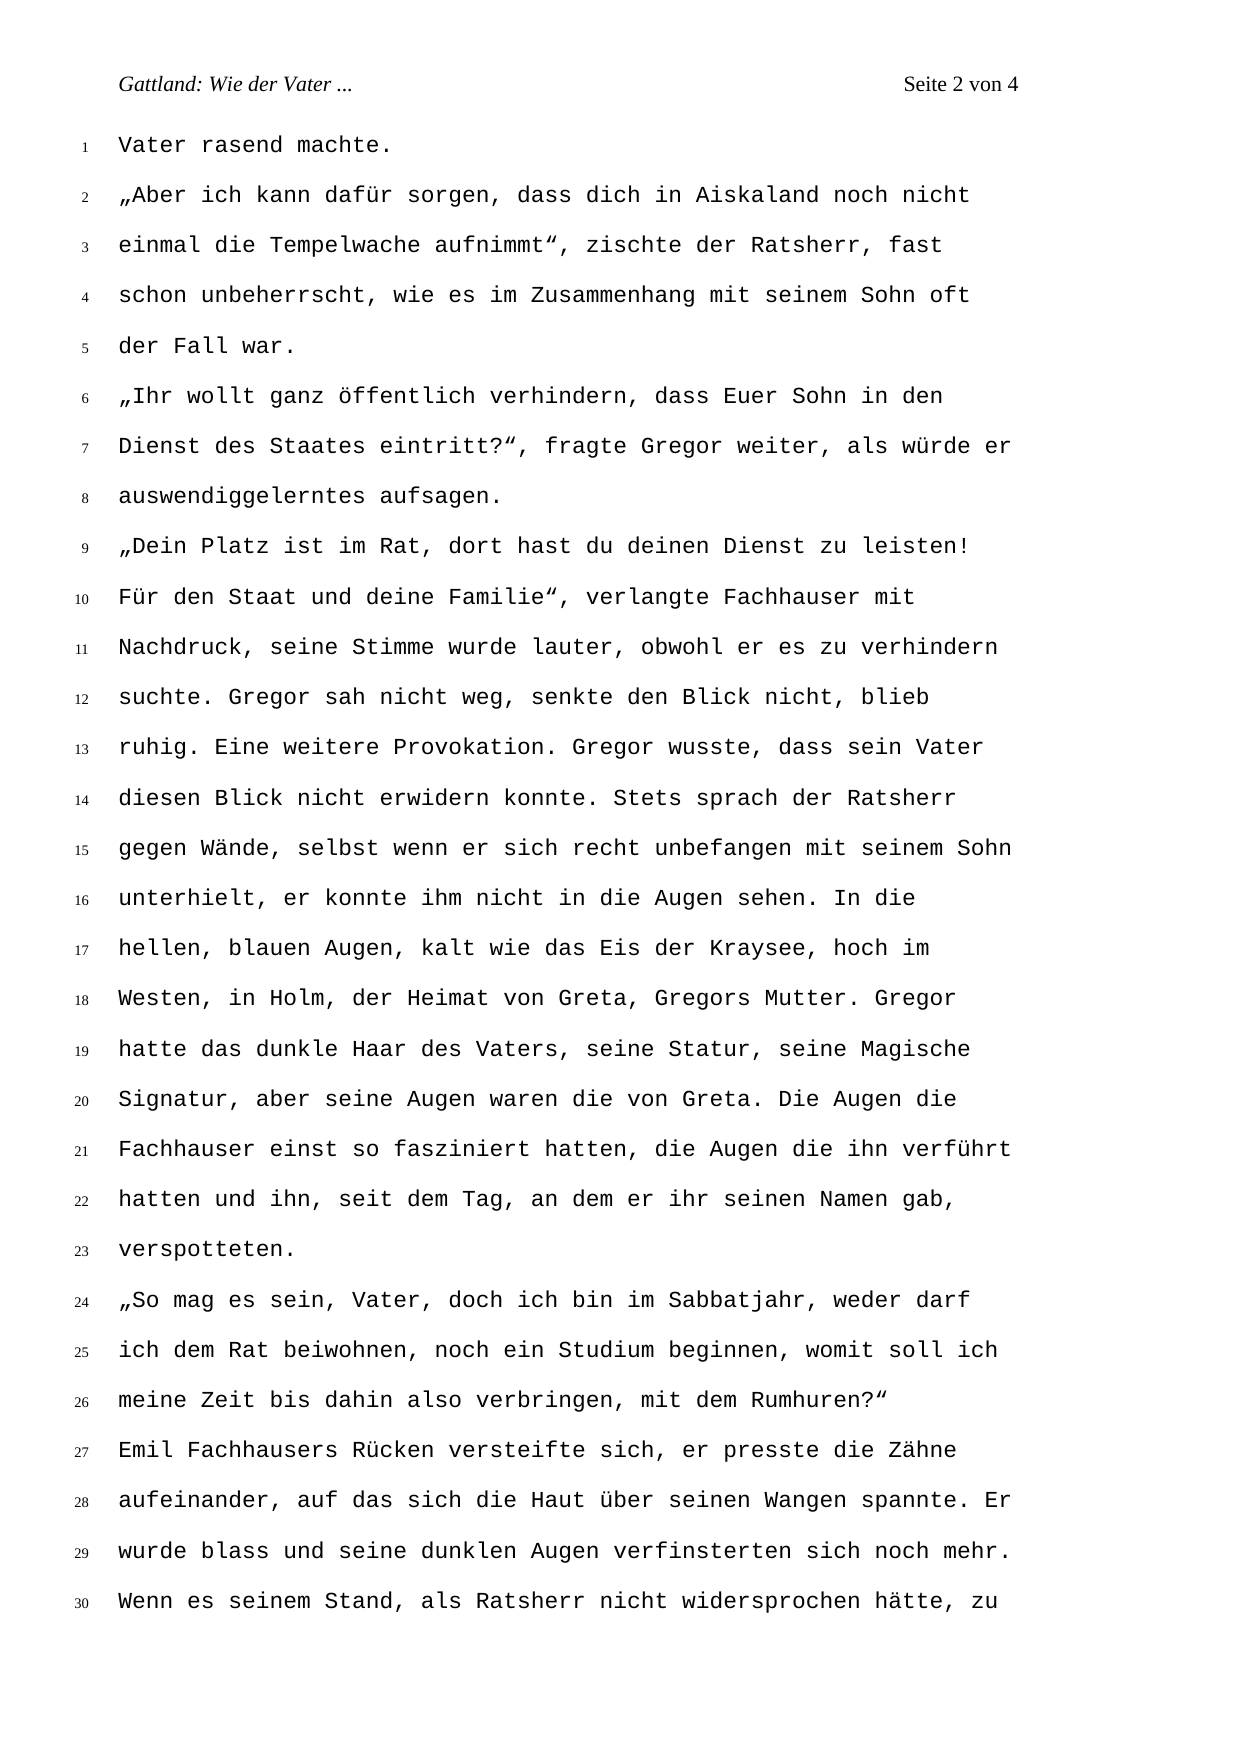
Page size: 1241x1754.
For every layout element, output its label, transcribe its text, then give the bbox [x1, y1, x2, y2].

text „Ihr wollt ganz öffentlich verhindern, dass Euer Sohn in den Dienst des Staates eintritt?“, fragte Gregor weiter, als würde er auswendiggelerntes aufsagen. [118, 363, 1018, 514]
text „Aber ich kann dafür sorgen, dass dich in Aiskaland noch nicht einmal die Tempelwache aufnimmt“, zischte der Ratsherr, fast schon unbeherrscht, wie es im Zusammenhang mit seinem Sohn oft der Fall war. [118, 162, 1018, 363]
text „So mag es sein, Vater, doch ich bin im Sabbatjahr, weder darf ich dem Rat beiwohnen, noch ein Studium beginnen, womit soll ich meine Zeit bis dahin also verbringen, mit dem Rumhuren?“ [118, 1267, 1018, 1417]
text Vater rasend machte. [118, 112, 1018, 162]
text „Dein Platz ist im Rat, dort hast du deinen Dienst zu leisten! Für den Staat und deine Familie“, verlangte Fachhauser mit Nachdruck, seine Stimme wurde lauter, obwohl er es zu verhindern suchte. Gregor sah nicht weg, senkte den Blick nicht, blieb ruhig. Eine weitere Provokation. Gregor wusste, dass sein Vater diesen Blick nicht erwidern konnte. Stets sprach der Ratsherr gegen Wände, selbst wenn er sich recht unbefangen mit seinem Sohn unterhielt, er konnte ihm nicht in die Augen sehen. In die hellen, blauen Augen, kalt wie das Eis der Kraysee, hoch im Westen, in Holm, der Heimat von Greta, Gregors Mutter. Gregor hatte das dunkle Haar des Vaters, seine Statur, seine Magische Signatur, aber seine Augen waren die von Greta. Die Augen die Fachhauser einst so fasziniert hatten, die Augen die ihn verführt hatten und ihn, seit dem Tag, an dem er ihr seinen Namen gab, verspotteten. [118, 514, 1018, 1267]
text Emil Fachhausers Rücken versteifte sich, er presste die Zähne aufeinander, auf das sich die Haut über seinen Wangen spannte. Er wurde blass und seine dunklen Augen verfinsterten sich noch mehr. Wenn es seinem Stand, als Ratsherr nicht widersprochen hätte, zu [118, 1417, 1018, 1618]
